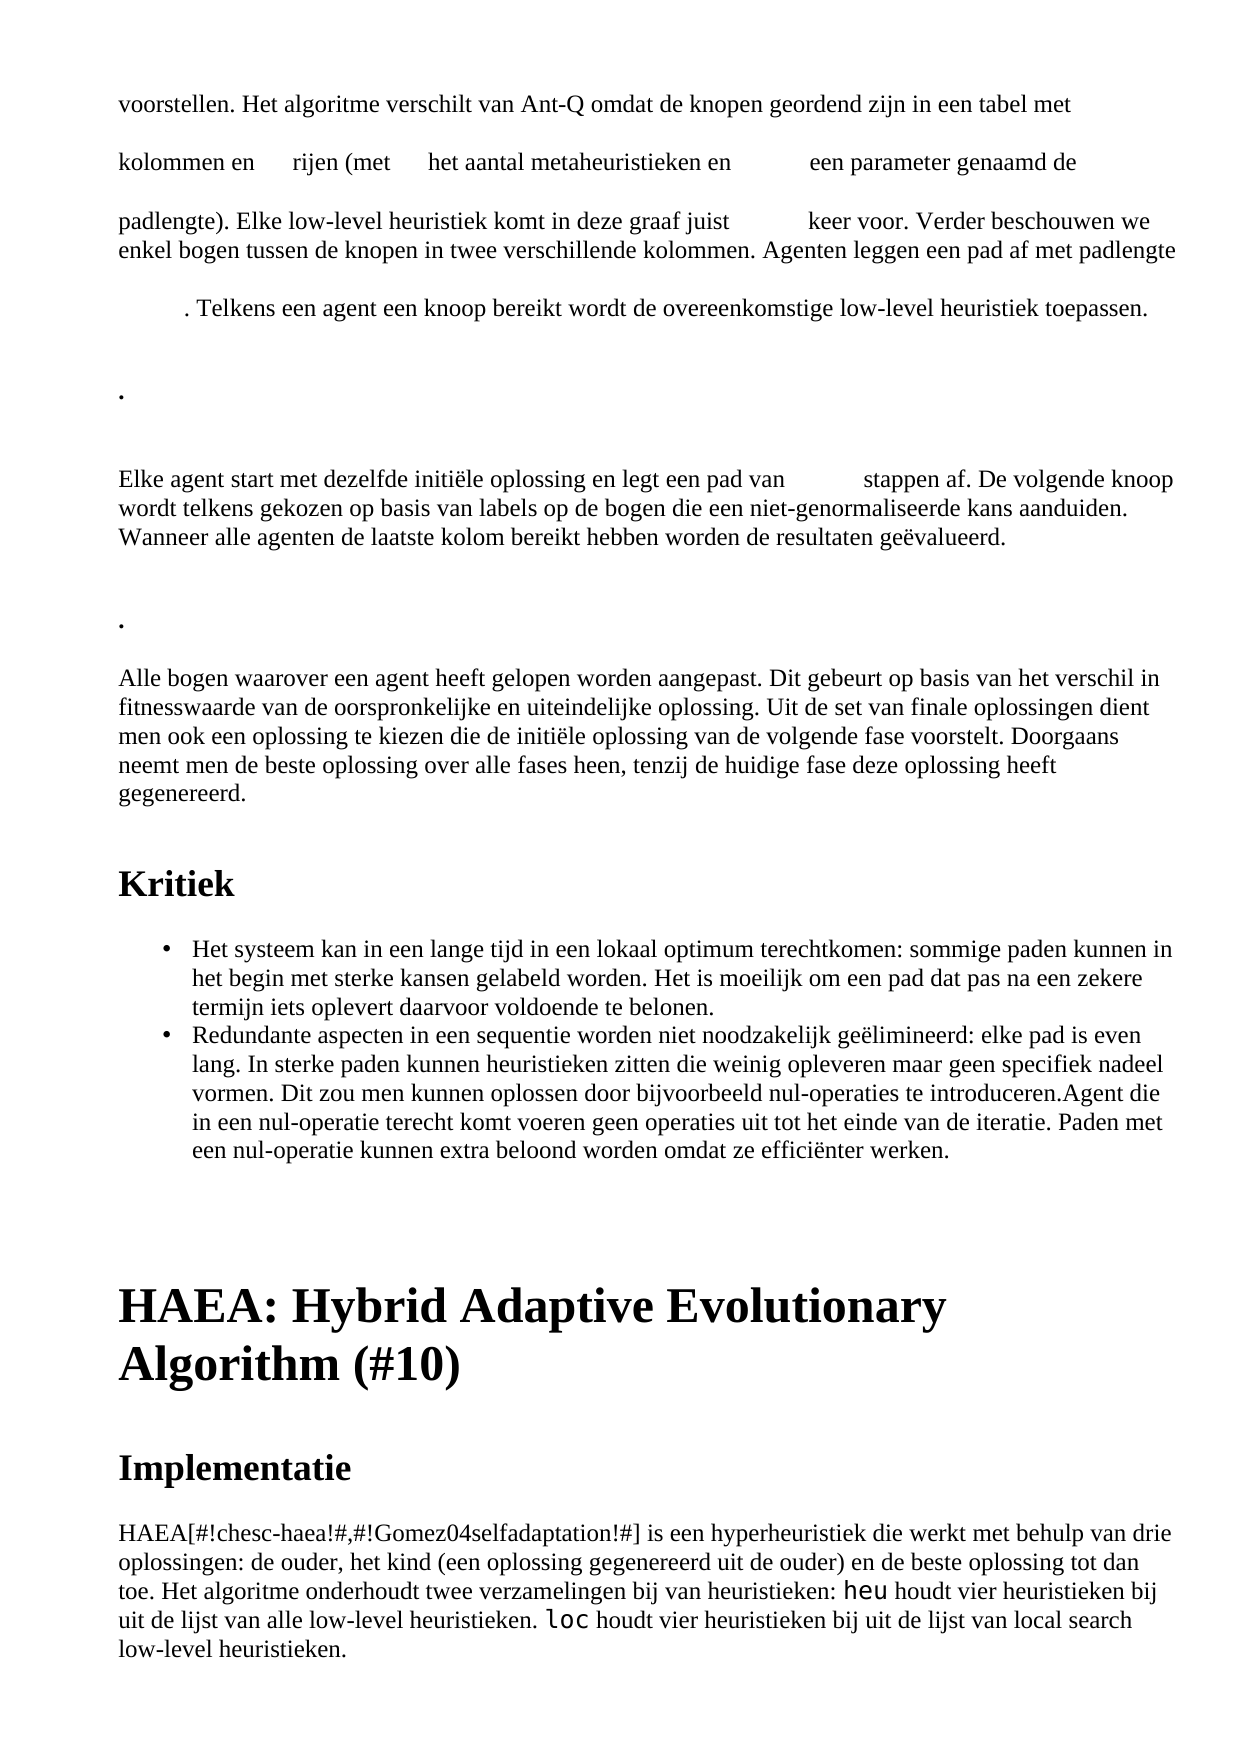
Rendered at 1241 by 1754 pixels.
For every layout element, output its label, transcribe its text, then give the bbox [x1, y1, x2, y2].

subtitle Implementatie [118, 1446, 1181, 1489]
subtitle Kritiek [118, 862, 1181, 905]
text HAEA[#!chesc-haea!#,#!Gomez04selfadaptation!#] is een hyperheuristiek die werkt met behulp van drie oplossingen: de ouder, het kind (een oplossing gegenereerd uit de ouder) en de beste oplossing tot dan toe. Het algoritme onderhoudt twee verzamelingen bij van heuristieken: heu houdt vier heuristieken bij uit de lijst van alle low-level heuristieken. loc houdt vier heuristieken bij uit de lijst van local search low-level heuristieken. [118, 1518, 1181, 1663]
list Redundante aspecten in een sequentie worden niet noodzakelijk geëlimineerd: elke pad is even lang. In sterke paden kunnen heuristieken zitten die weinig opleveren maar geen specifiek nadeel vormen. Dit zou men kunnen oplossen door bijvoorbeeld nul-operaties te introduceren.Agent die in een nul-operatie terecht komt voeren geen operaties uit tot het einde van de iteratie. Paden met een nul-operatie kunnen extra beloond worden omdat ze efficiënter werken. [162, 1021, 1181, 1164]
subtitle . [118, 605, 1181, 634]
text Alle bogen waarover een agent heeft gelopen worden aangepast. Dit gebeurt op basis van het verschil in fitnesswaarde van de oorspronkelijke en uiteindelijke oplossing. Uit de set van finale oplossingen dient men ook een oplossing te kiezen die de initiële oplossing van de volgende fase voorstelt. Doorgaans neemt men de beste oplossing over alle fases heen, tenzij de huidige fase deze oplossing heeft gegenereerd. [118, 663, 1181, 807]
subtitle HAEA: Hybrid Adaptive Evolutionary Algorithm (#10) [118, 1219, 1181, 1391]
text voorstellen. Het algoritme verschilt van Ant-Q omdat de knopen geordend zijn in een tabel met kolommen en rijen (met het aantal metaheuristieken en een parameter genaamd de padlengte). Elke low-level heuristiek komt in deze graaf juist keer voor. Verder beschouwen we enkel bogen tussen de knopen in twee verschillende kolommen. Agenten leggen een pad af met padlengte . Telkens een agent een knoop bereikt wordt de overeenkomstige low-level heuristiek toepassen. [118, 59, 1181, 322]
subtitle . [118, 376, 1181, 405]
text Elke agent start met dezelfde initiële oplossing en legt een pad van stappen af. De volgende knoop wordt telkens gekozen op basis van labels op de bogen die een niet-genormaliseerde kans aanduiden. Wanneer alle agenten de laatste kolom bereikt hebben worden de resultaten geëvalueerd. [118, 435, 1181, 551]
list Het systeem kan in een lange tijd in een lokaal optimum terechtkomen: sommige paden kunnen in het begin met sterke kansen gelabeld worden. Het is moeilijk om een pad dat pas na een zekere termijn iets oplevert daarvoor voldoende te belonen. [162, 934, 1181, 1021]
